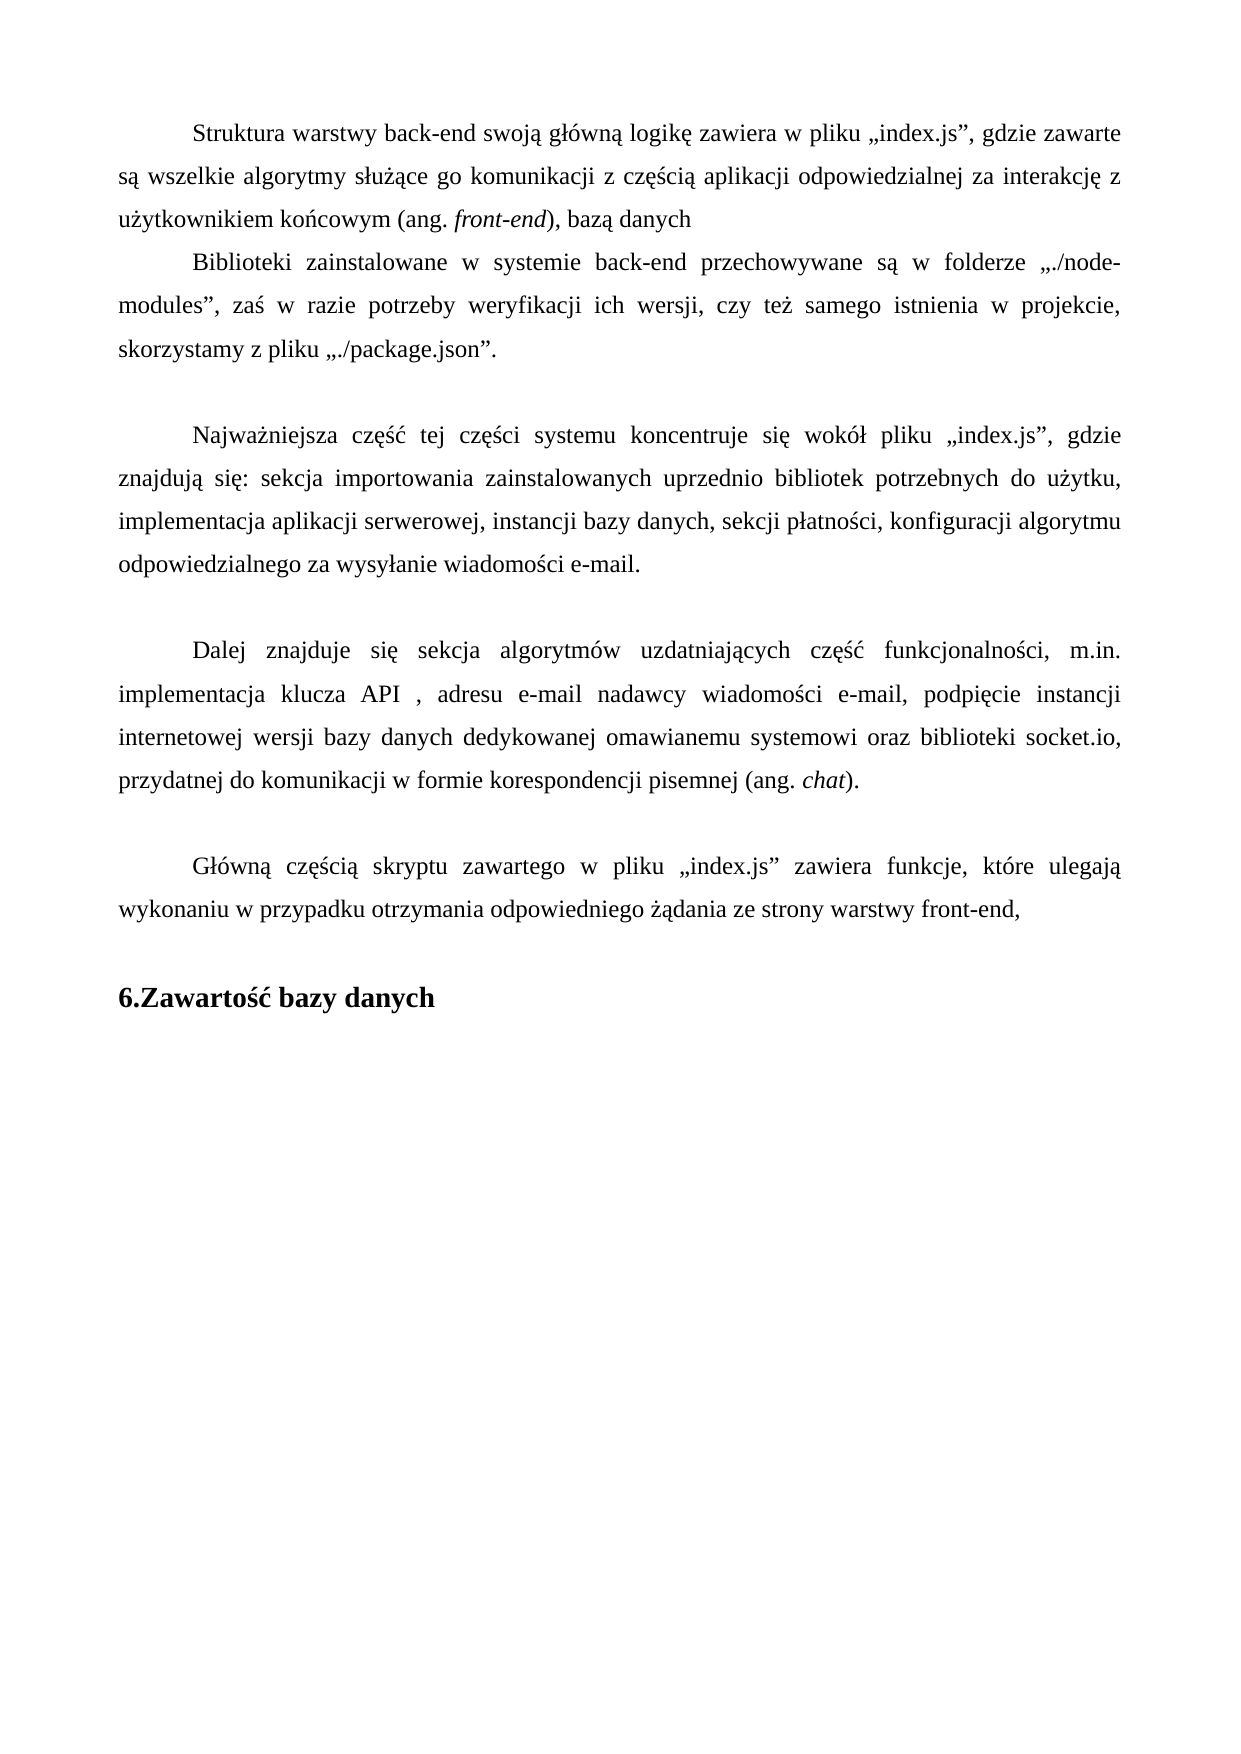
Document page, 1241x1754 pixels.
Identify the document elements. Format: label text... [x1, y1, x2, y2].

text Dalej znajduje się sekcja algorytmów uzdatniających część funkcjonalności, m.in. implementacja klucza API , adresu e-mail nadawcy wiadomości e-mail, podpięcie instancji internetowej wersji bazy danych dedykowanej omawianemu systemowi oraz biblioteki socket.io, przydatnej do komunikacji w formie korespondencji pisemnej (ang. chat). [118, 636, 1122, 794]
text Struktura warstwy back-end swoją główną logikę zawiera w pliku „index.js”, gdzie zawarte są wszelkie algorytmy służące go komunikacji z częścią aplikacji odpowiedzialnej za interakcję z użytkownikiem końcowym (ang. front-end), bazą danych [118, 118, 1122, 233]
text Biblioteki zainstalowane w systemie back-end przechowywane są w folderze „./node-modules”, zaś w razie potrzeby weryfikacji ich wersji, czy też samego istnienia w projekcie, skorzystamy z pliku „./package.json”. [118, 247, 1122, 362]
text 6.Zawartość bazy danych [118, 981, 1122, 1014]
text Główną częścią skryptu zawartego w pliku „index.js” zawiera funkcje, które ulegają wykonaniu w przypadku otrzymania odpowiedniego żądania ze strony warstwy front-end, [118, 851, 1122, 923]
text Najważniejsza część tej części systemu koncentruje się wokół pliku „index.js”, gdzie znajdują się: sekcja importowania zainstalowanych uprzednio bibliotek potrzebnych do użytku, implementacja aplikacji serwerowej, instancji bazy danych, sekcji płatności, konfiguracji algorytmu odpowiedzialnego za wysyłanie wiadomości e-mail. [118, 420, 1122, 578]
